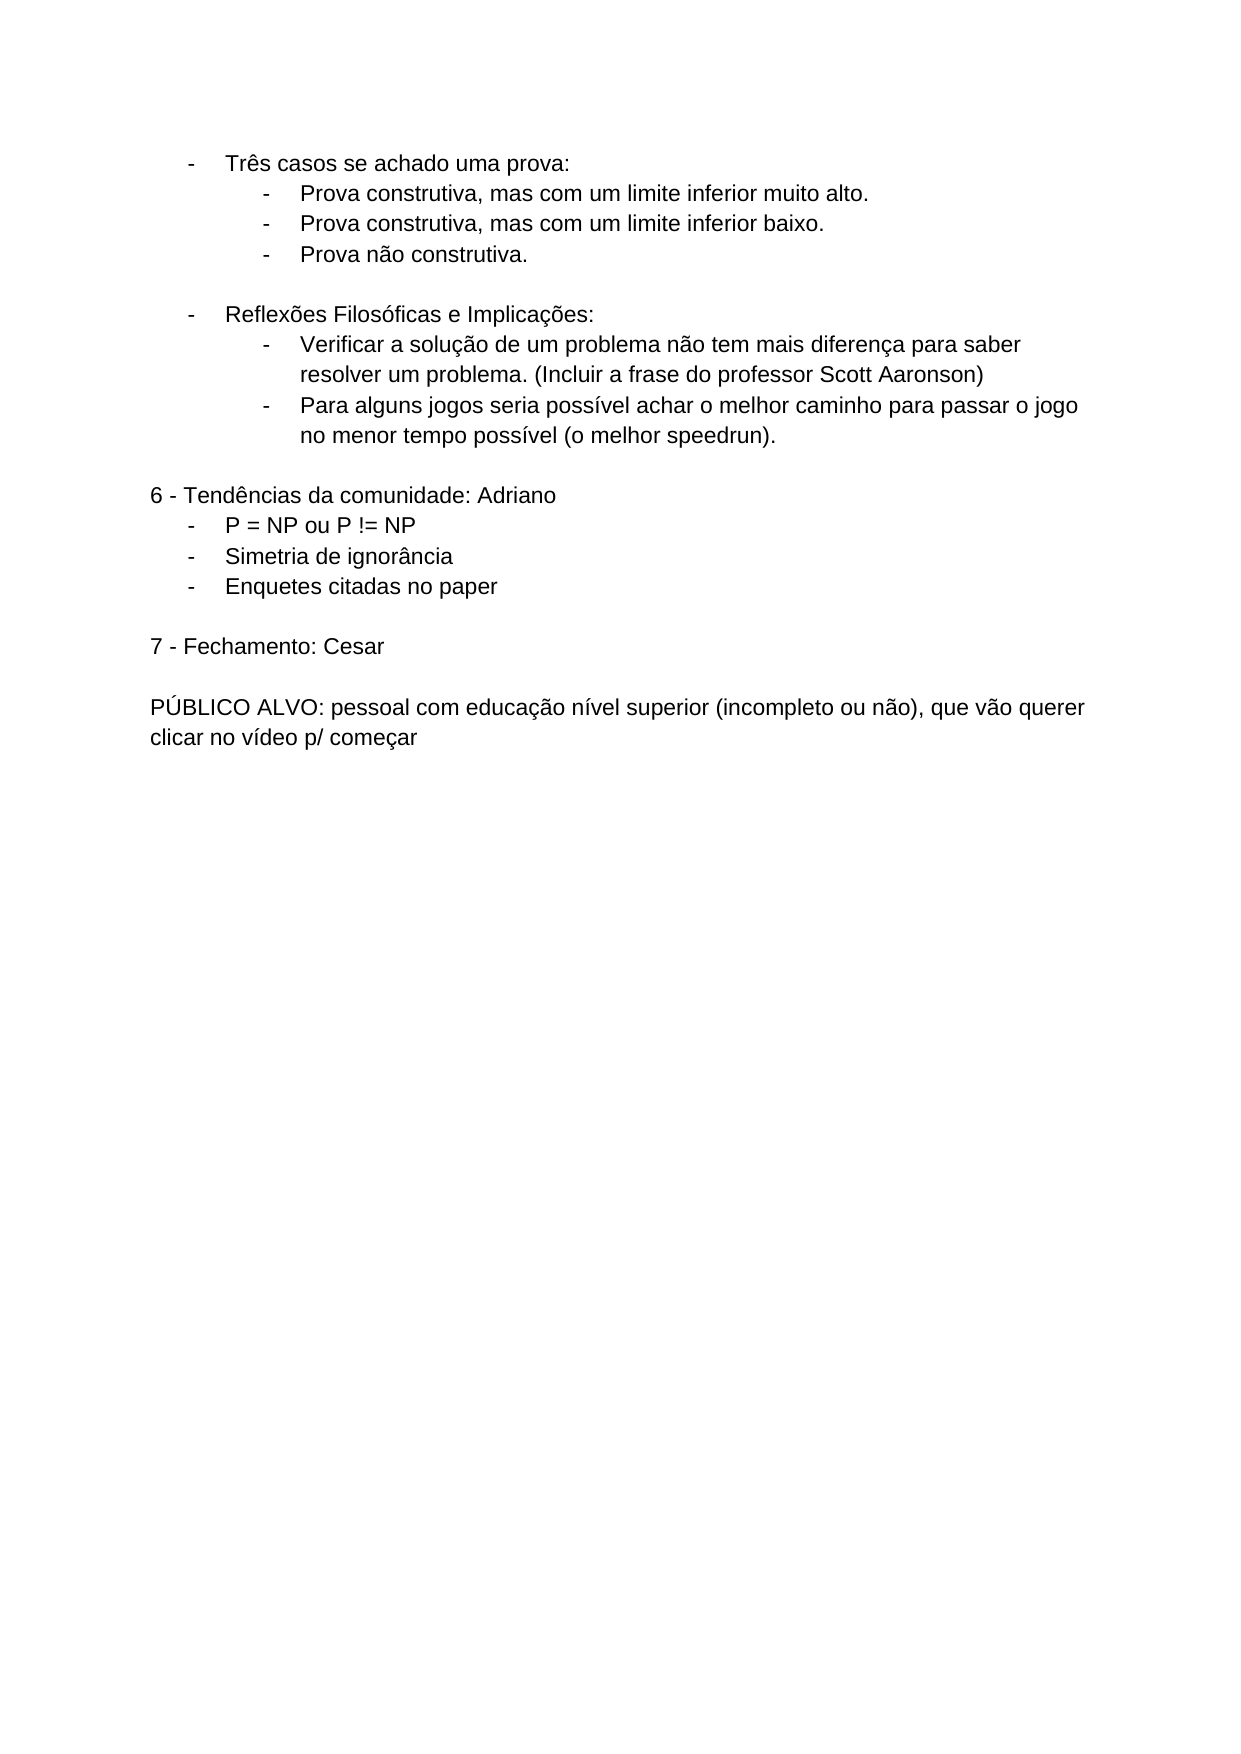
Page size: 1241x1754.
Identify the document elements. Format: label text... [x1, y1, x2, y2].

list Enquetes citadas no paper [187, 573, 1090, 599]
list Prova construtiva, mas com um limite inferior baixo. [262, 210, 1090, 237]
list Três casos se achado uma prova: [187, 150, 1090, 176]
text PÚBLICO ALVO: pessoal com educação nível superior (incompleto ou não), que vão querer clicar no vídeo p/ começar [150, 694, 1090, 750]
list Para alguns jogos seria possível achar o melhor caminho para passar o jogo no menor tempo possível (o melhor speedrun). [262, 392, 1090, 448]
text 6 - Tendências da comunidade: Adriano [150, 482, 1090, 509]
list P = NP ou P != NP [187, 512, 1090, 539]
list Simetria de ignorância [187, 543, 1090, 569]
text 7 - Fechamento: Cesar [150, 633, 1090, 660]
list Prova não construtiva. [262, 241, 1090, 267]
list Reflexões Filosóficas e Implicações: [187, 301, 1090, 327]
list Verificar a solução de um problema não tem mais diferença para saber resolver um problema. (Incluir a frase do professor Scott Aaronson) [262, 331, 1090, 388]
list Prova construtiva, mas com um limite inferior muito alto. [262, 180, 1090, 207]
